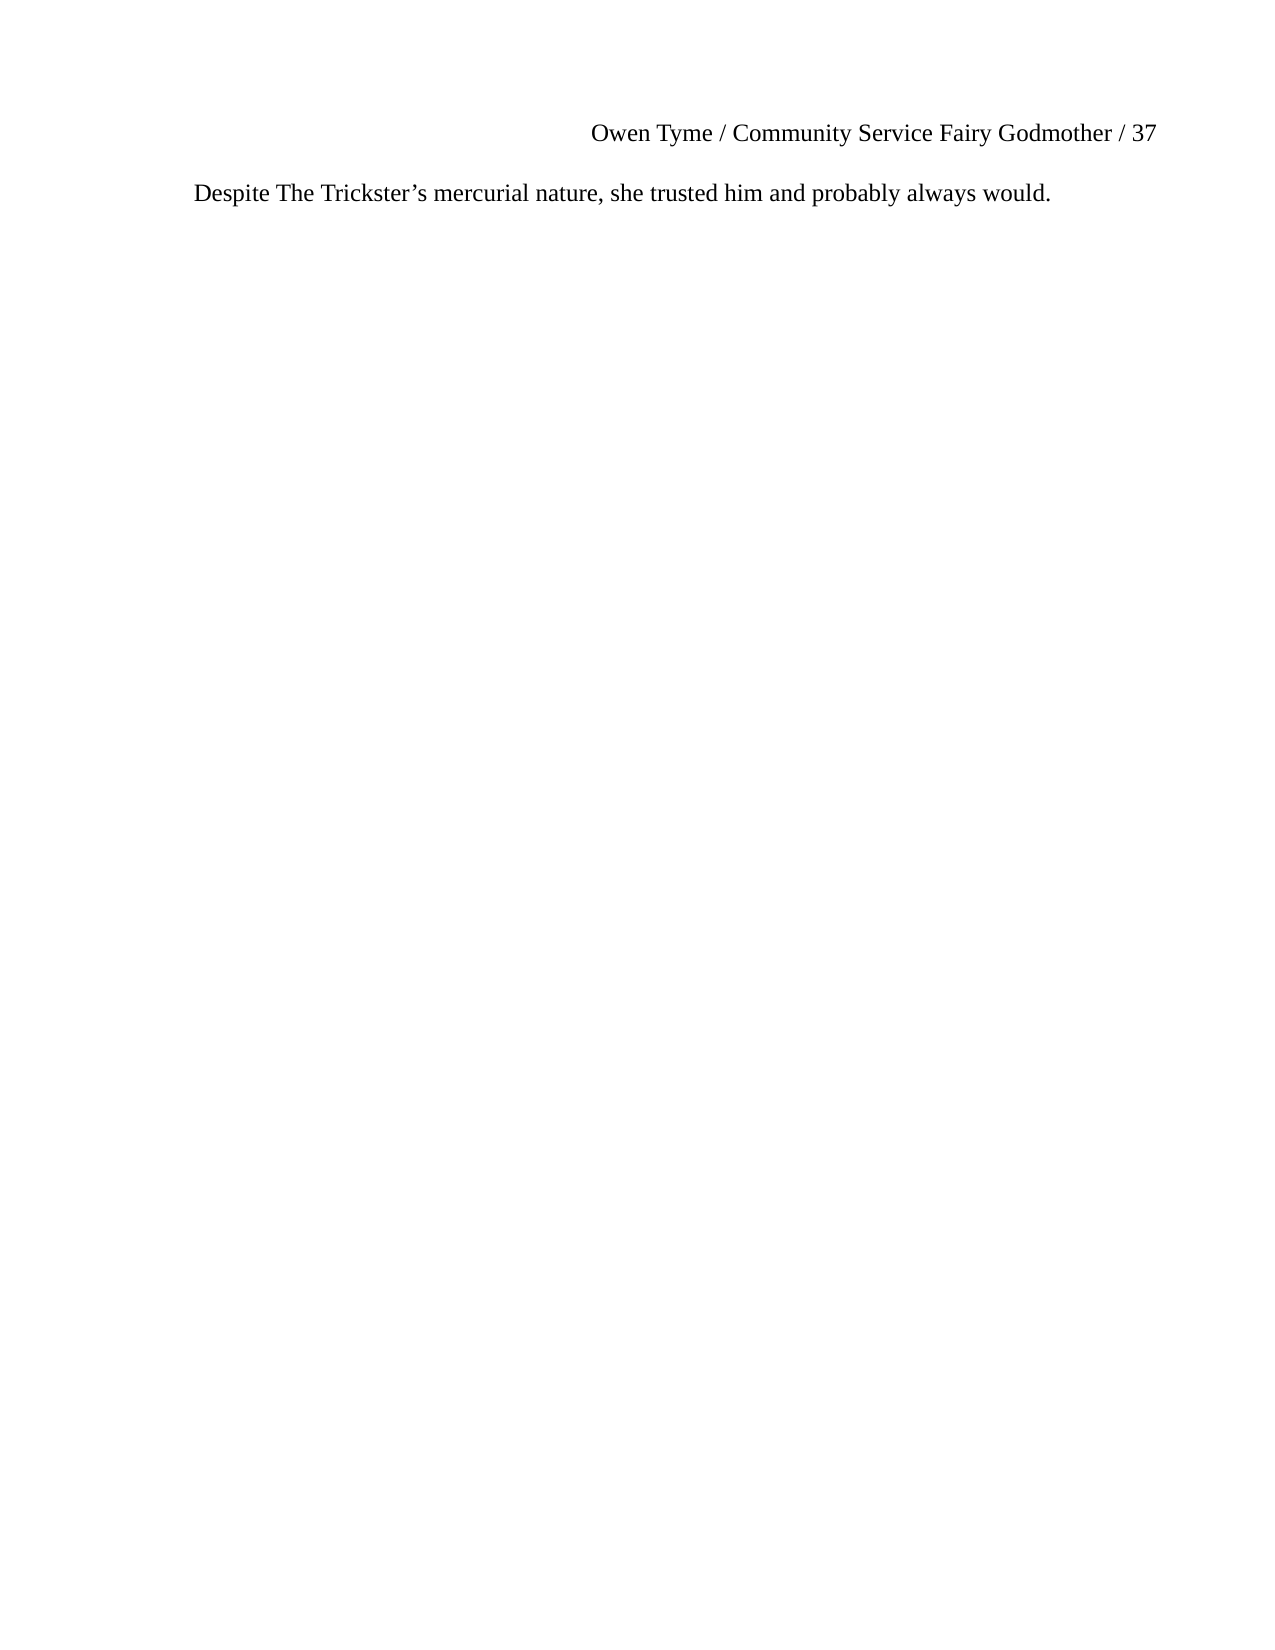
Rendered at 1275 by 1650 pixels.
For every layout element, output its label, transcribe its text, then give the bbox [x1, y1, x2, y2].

text Despite The Trickster’s mercurial nature, she trusted him and probably always would. [118, 178, 1156, 207]
